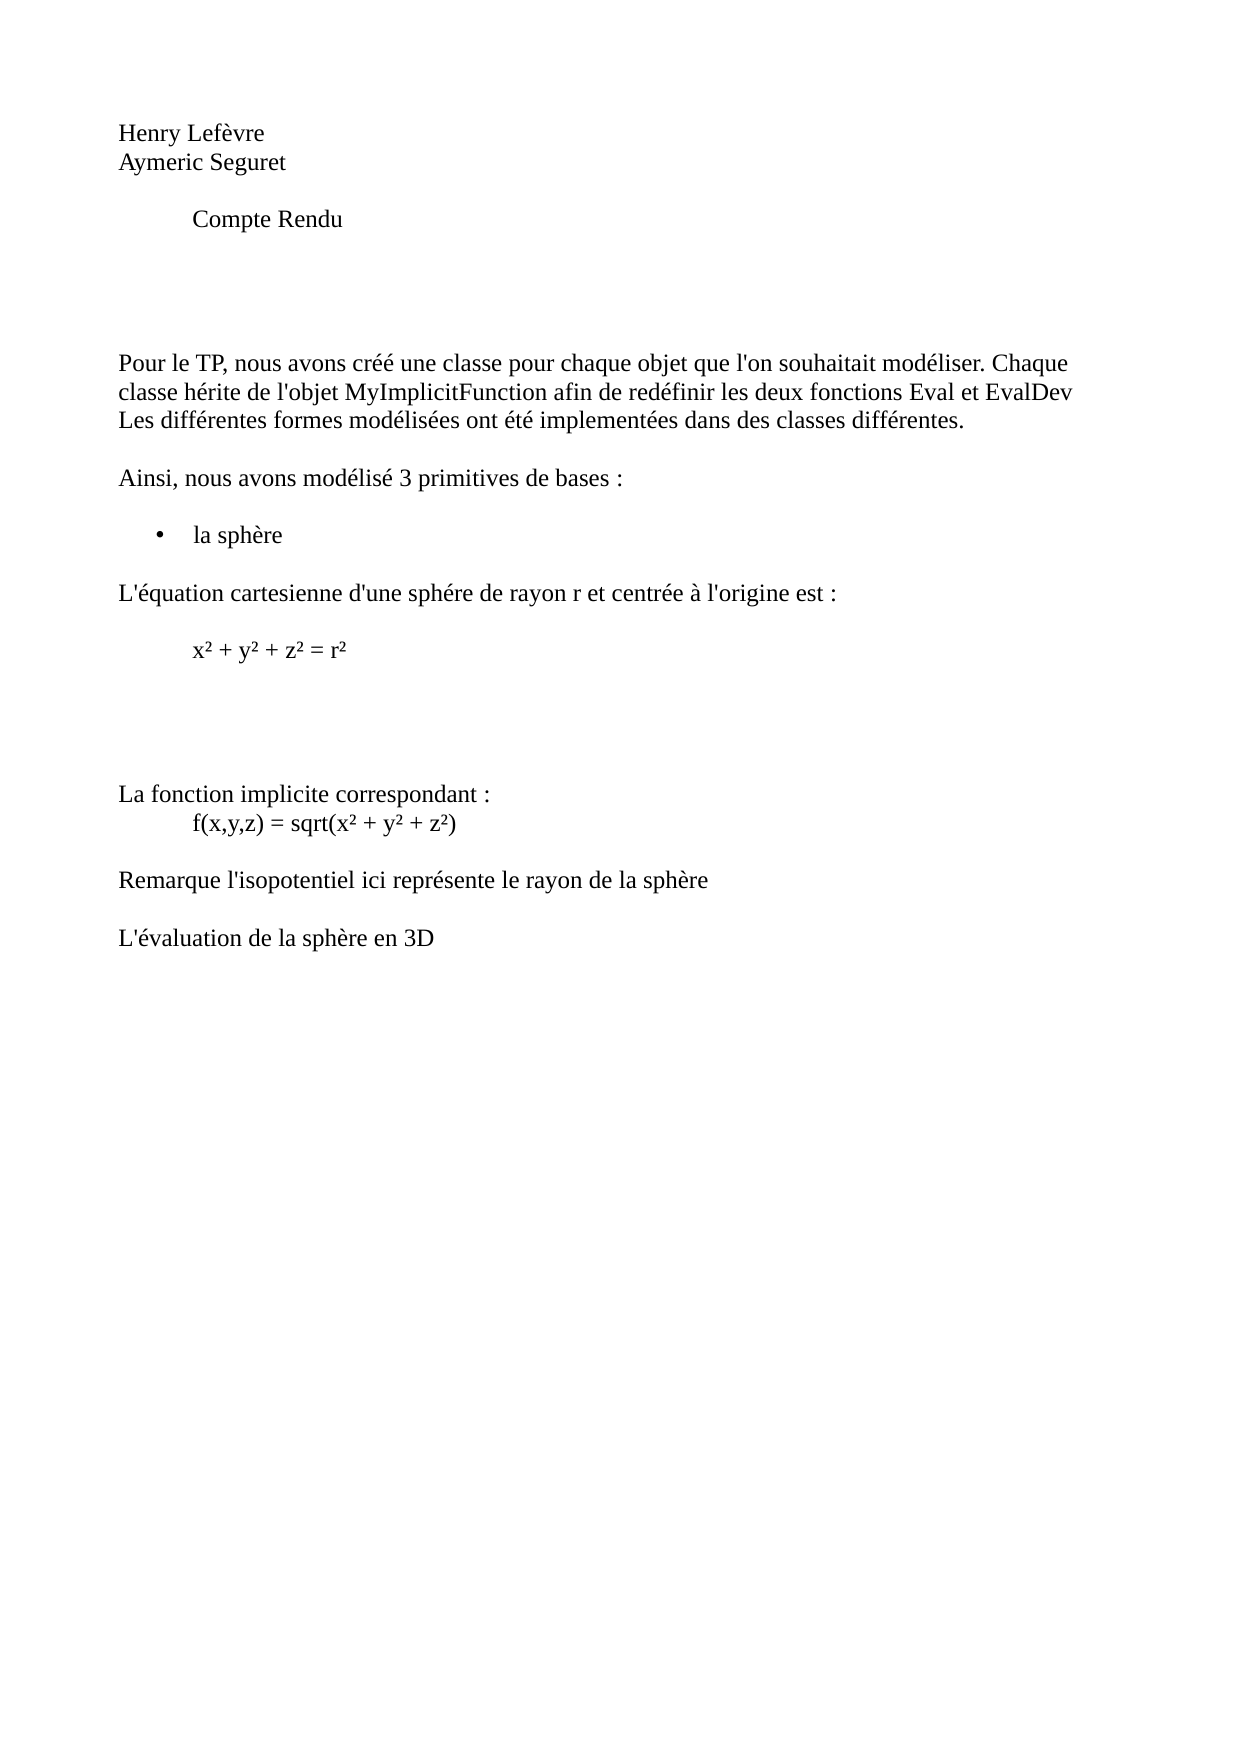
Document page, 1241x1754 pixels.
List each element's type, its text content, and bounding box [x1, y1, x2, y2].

text Remarque l'isopotentiel ici représente le rayon de la sphère [118, 866, 1122, 894]
text Les différentes formes modélisées ont été implementées dans des classes différentes. [118, 406, 1122, 434]
text Ainsi, nous avons modélisé 3 primitives de bases : [118, 463, 1122, 492]
text Aymeric Seguret [118, 147, 1122, 176]
text L'évaluation de la sphère en 3D [118, 923, 1122, 952]
text L'équation cartesienne d'une sphére de rayon r et centrée à l'origine est : [118, 578, 1122, 607]
text Henry Lefèvre [118, 118, 1122, 147]
text Compte Rendu [118, 204, 1122, 233]
text La fonction implicite correspondant : [118, 779, 1122, 808]
list la sphère [156, 521, 1122, 549]
text x² + y² + z² = r² [118, 636, 1122, 664]
text Pour le TP, nous avons créé une classe pour chaque objet que l'on souhaitait modéliser. Chaque classe hérite de l'objet MyImplicitFunction afin de redéfinir les deux fonctions Eval et EvalDev [118, 348, 1122, 406]
text f(x,y,z) = sqrt(x² + y² + z²) [118, 808, 1122, 837]
